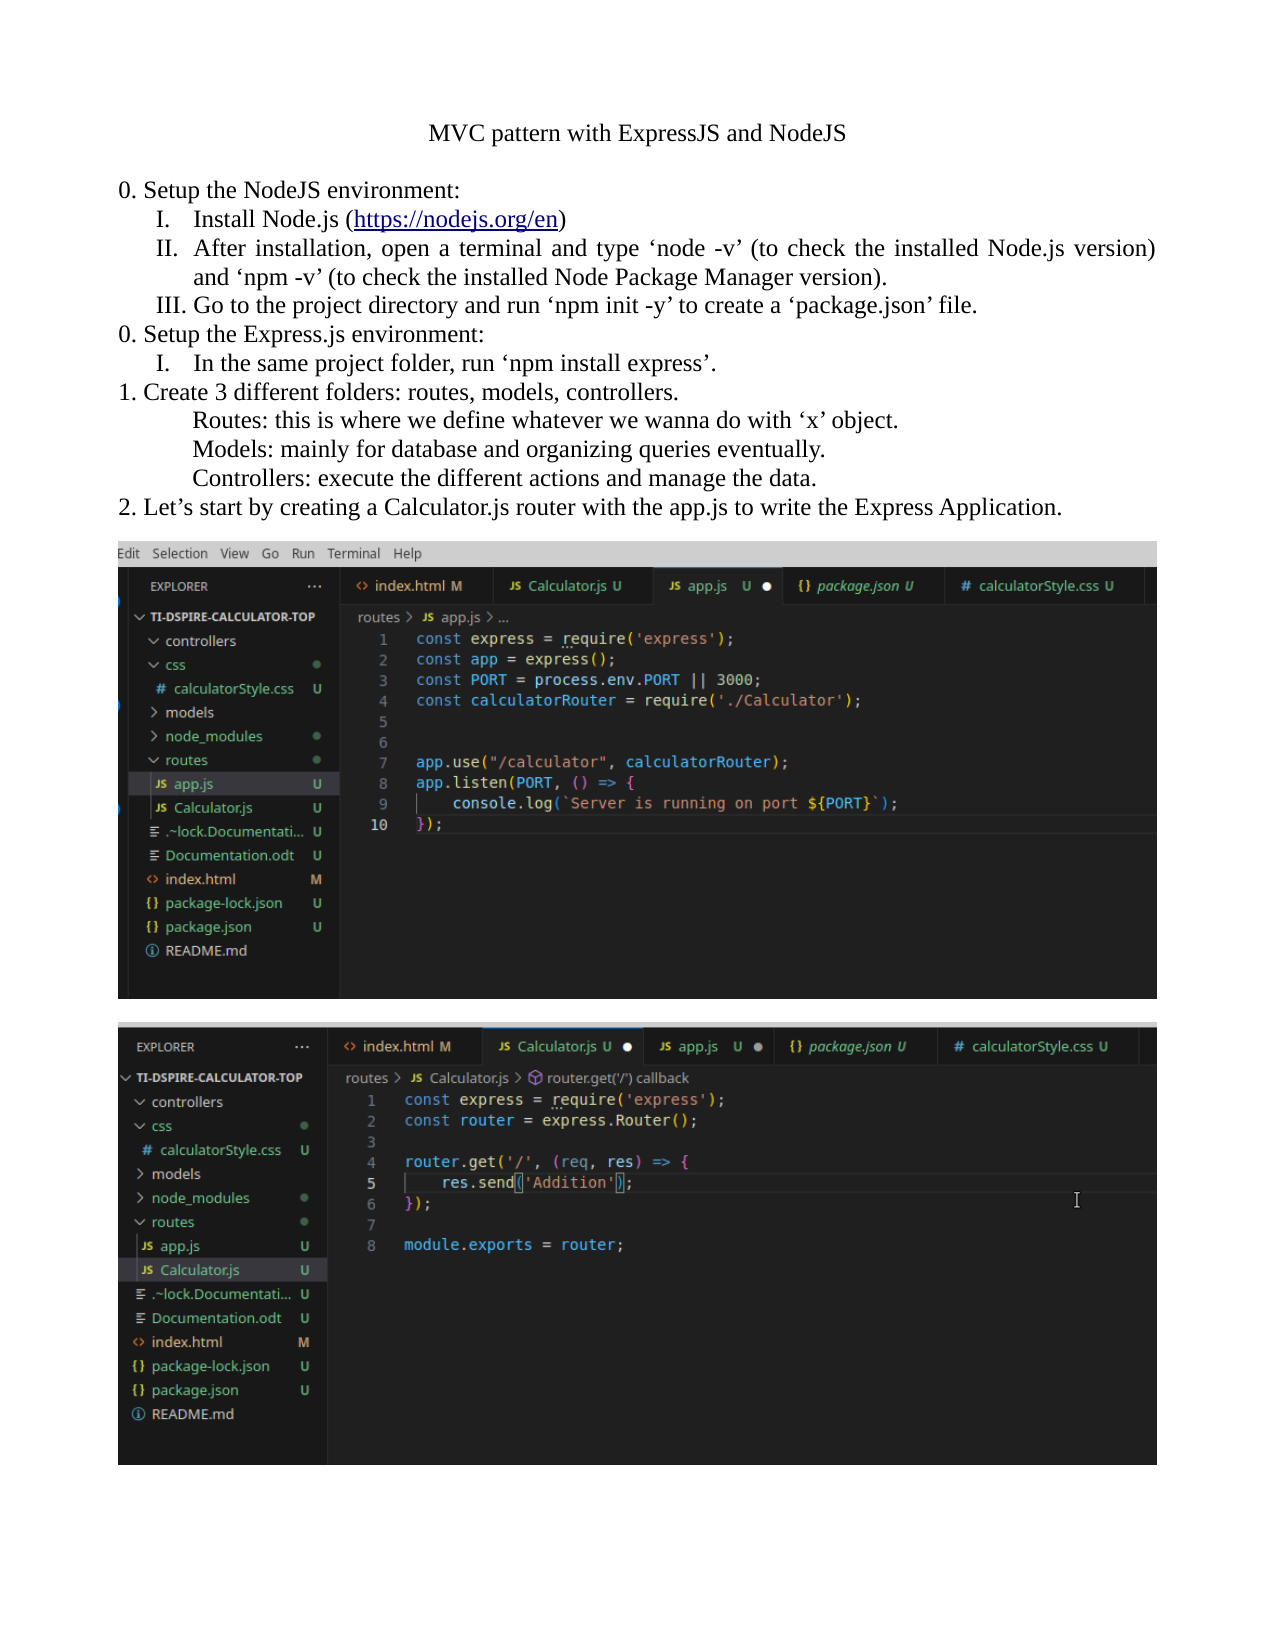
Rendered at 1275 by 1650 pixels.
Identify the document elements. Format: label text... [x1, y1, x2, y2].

text 1. Create 3 different folders: routes, models, controllers. [118, 377, 1157, 406]
text 2. Let’s start by creating a Calculator.js router with the app.js to write the Express Application. [118, 492, 1157, 521]
list In the same project folder, run ‘npm install express’. [156, 348, 1157, 377]
text 0. Setup the Express.js environment: [118, 319, 1157, 348]
list After installation, open a terminal and type ‘node -v’ (to check the installed Node.js version) and ‘npm -v’ (to check the installed Node Package Manager version). [156, 233, 1157, 291]
text Controllers: execute the different actions and manage the data. [118, 463, 1157, 492]
text MVC pattern with ExpressJS and NodeJS [118, 118, 1157, 147]
list Go to the project directory and run ‘npm init -y’ to create a ‘package.json’ file. [156, 291, 1157, 319]
text 0. Setup the NodeJS environment: [118, 176, 1157, 204]
text Models: mainly for database and organizing queries eventually. [118, 434, 1157, 463]
picture [118, 1022, 1157, 1465]
list Install Node.js (https://nodejs.org/en) [156, 204, 1157, 233]
picture [118, 541, 1157, 999]
text Routes: this is where we define whatever we wanna do with ‘x’ object. [118, 406, 1157, 434]
